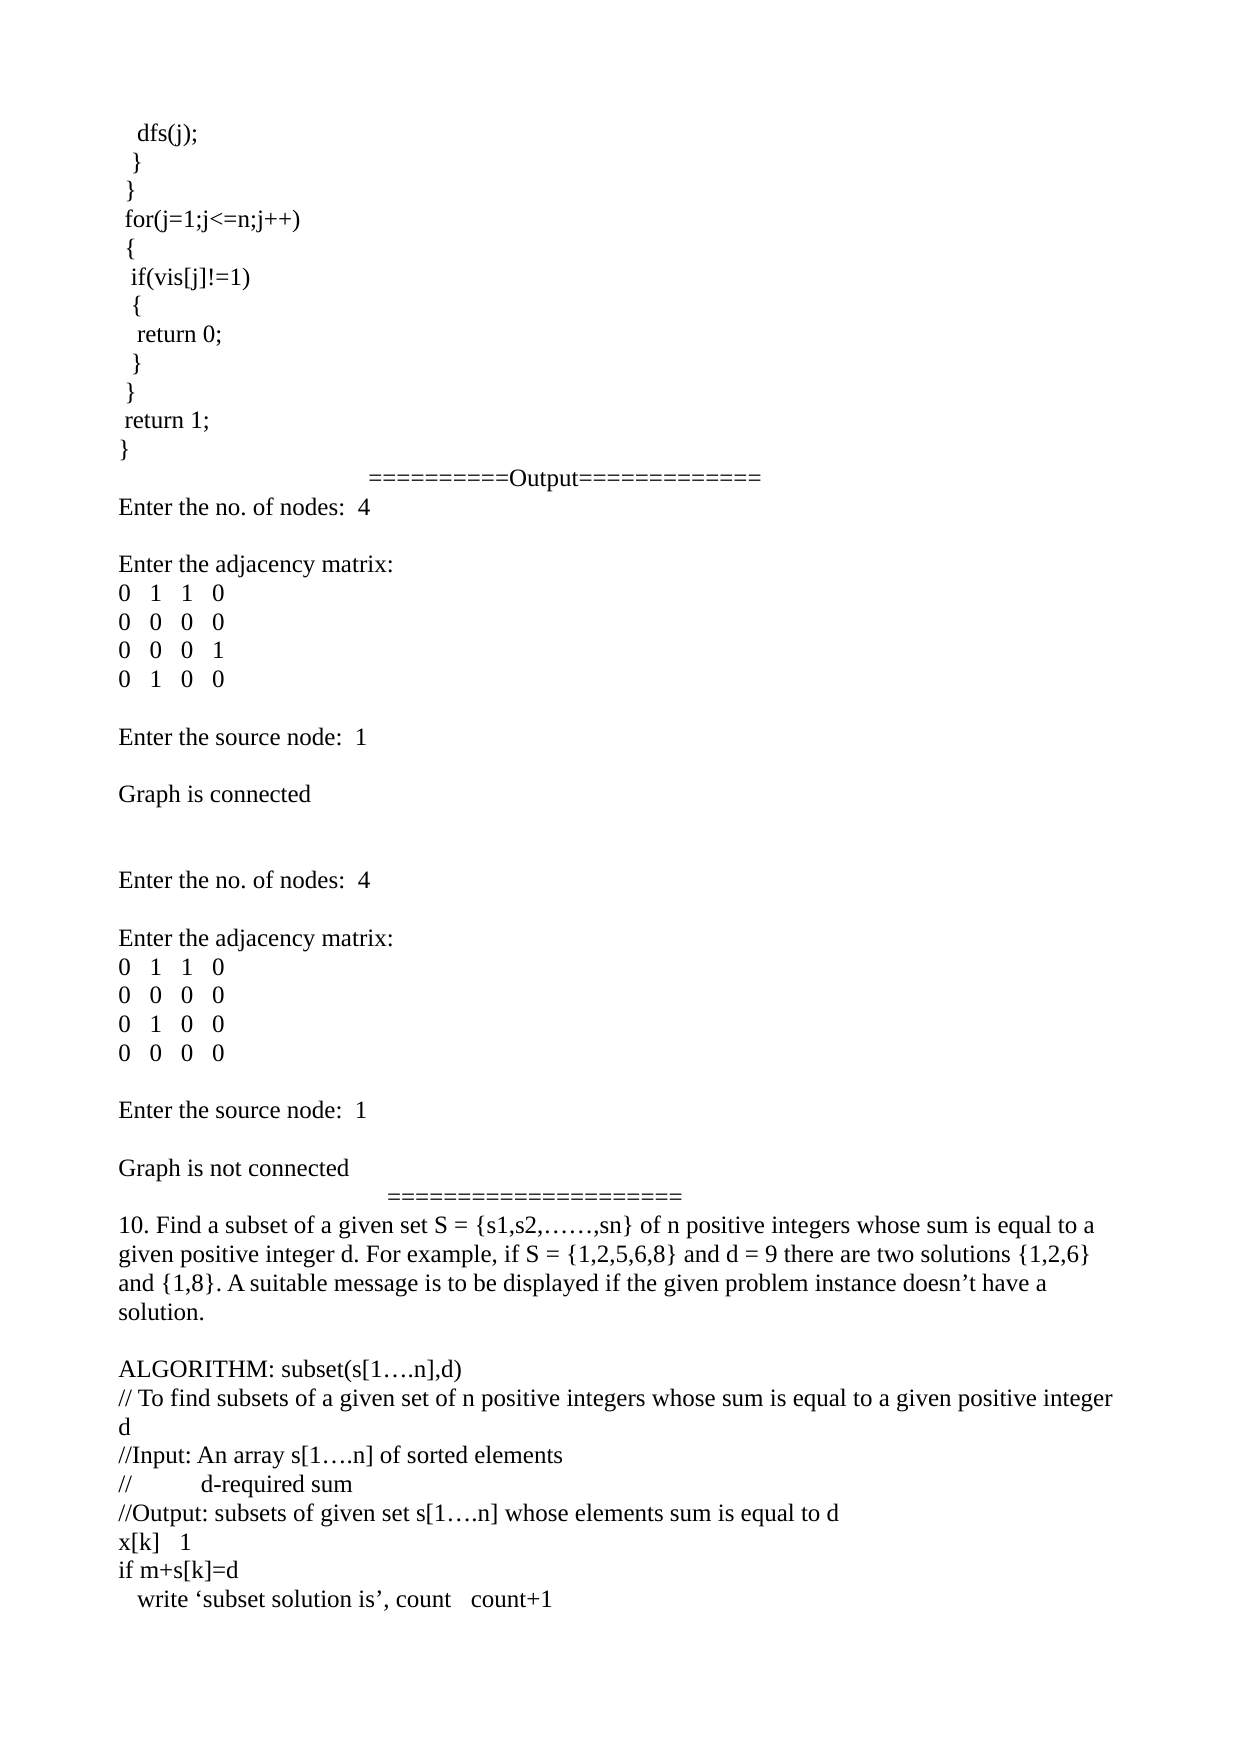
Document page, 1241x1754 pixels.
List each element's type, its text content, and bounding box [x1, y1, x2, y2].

text write ‘subset solution is’, countcount+1 [118, 1584, 1122, 1613]
text Enter the adjacency matrix: [118, 923, 1122, 952]
text x[k]1 [118, 1527, 1122, 1556]
text 0 0 0 0 [118, 607, 1122, 636]
text } [118, 176, 1122, 204]
text if(vis[j]!=1) [118, 262, 1122, 291]
text ==========Output============= [118, 463, 1122, 492]
text 0 1 0 0 [118, 664, 1122, 693]
text ALGORITHM: subset(s[1….n],d) [118, 1354, 1122, 1383]
text } [118, 434, 1122, 463]
text 10. Find a subset of a given set S = {s1,s2,……,sn} of n positive integers whose sum is equal to a given positive integer d. For example, if S = {1,2,5,6,8} and d = 9 there are two solutions {1,2,6} and {1,8}. A suitable message is to be displayed if the given problem instance doesn’t have a solution. [118, 1211, 1122, 1326]
text Graph is not connected [118, 1153, 1122, 1182]
text Enter the no. of nodes: 4 [118, 492, 1122, 521]
text 0 1 0 0 [118, 1009, 1122, 1038]
text 0 0 0 1 [118, 636, 1122, 664]
text { [118, 291, 1122, 319]
text 0 0 0 0 [118, 981, 1122, 1009]
text } [118, 147, 1122, 176]
text { [118, 233, 1122, 262]
text return 1; [118, 406, 1122, 434]
text 0 0 0 0 [118, 1038, 1122, 1067]
text Enter the source node: 1 [118, 722, 1122, 751]
text Enter the adjacency matrix: [118, 549, 1122, 578]
text // d-required sum [118, 1469, 1122, 1498]
text Graph is connected [118, 779, 1122, 808]
text 0 1 1 0 [118, 578, 1122, 607]
text return 0; [118, 319, 1122, 348]
text for(j=1;j<=n;j++) [118, 204, 1122, 233]
text // To find subsets of a given set of n positive integers whose sum is equal to a given positive integer d [118, 1383, 1122, 1441]
text //Output: subsets of given set s[1….n] whose elements sum is equal to d [118, 1498, 1122, 1527]
text Enter the source node: 1 [118, 1096, 1122, 1124]
text } [118, 377, 1122, 406]
text //Input: An array s[1….n] of sorted elements [118, 1441, 1122, 1469]
text ===================== [118, 1182, 1122, 1211]
text dfs(j); [118, 118, 1122, 147]
text Enter the no. of nodes: 4 [118, 866, 1122, 894]
text } [118, 348, 1122, 377]
text 0 1 1 0 [118, 952, 1122, 981]
text if m+s[k]=d [118, 1556, 1122, 1584]
